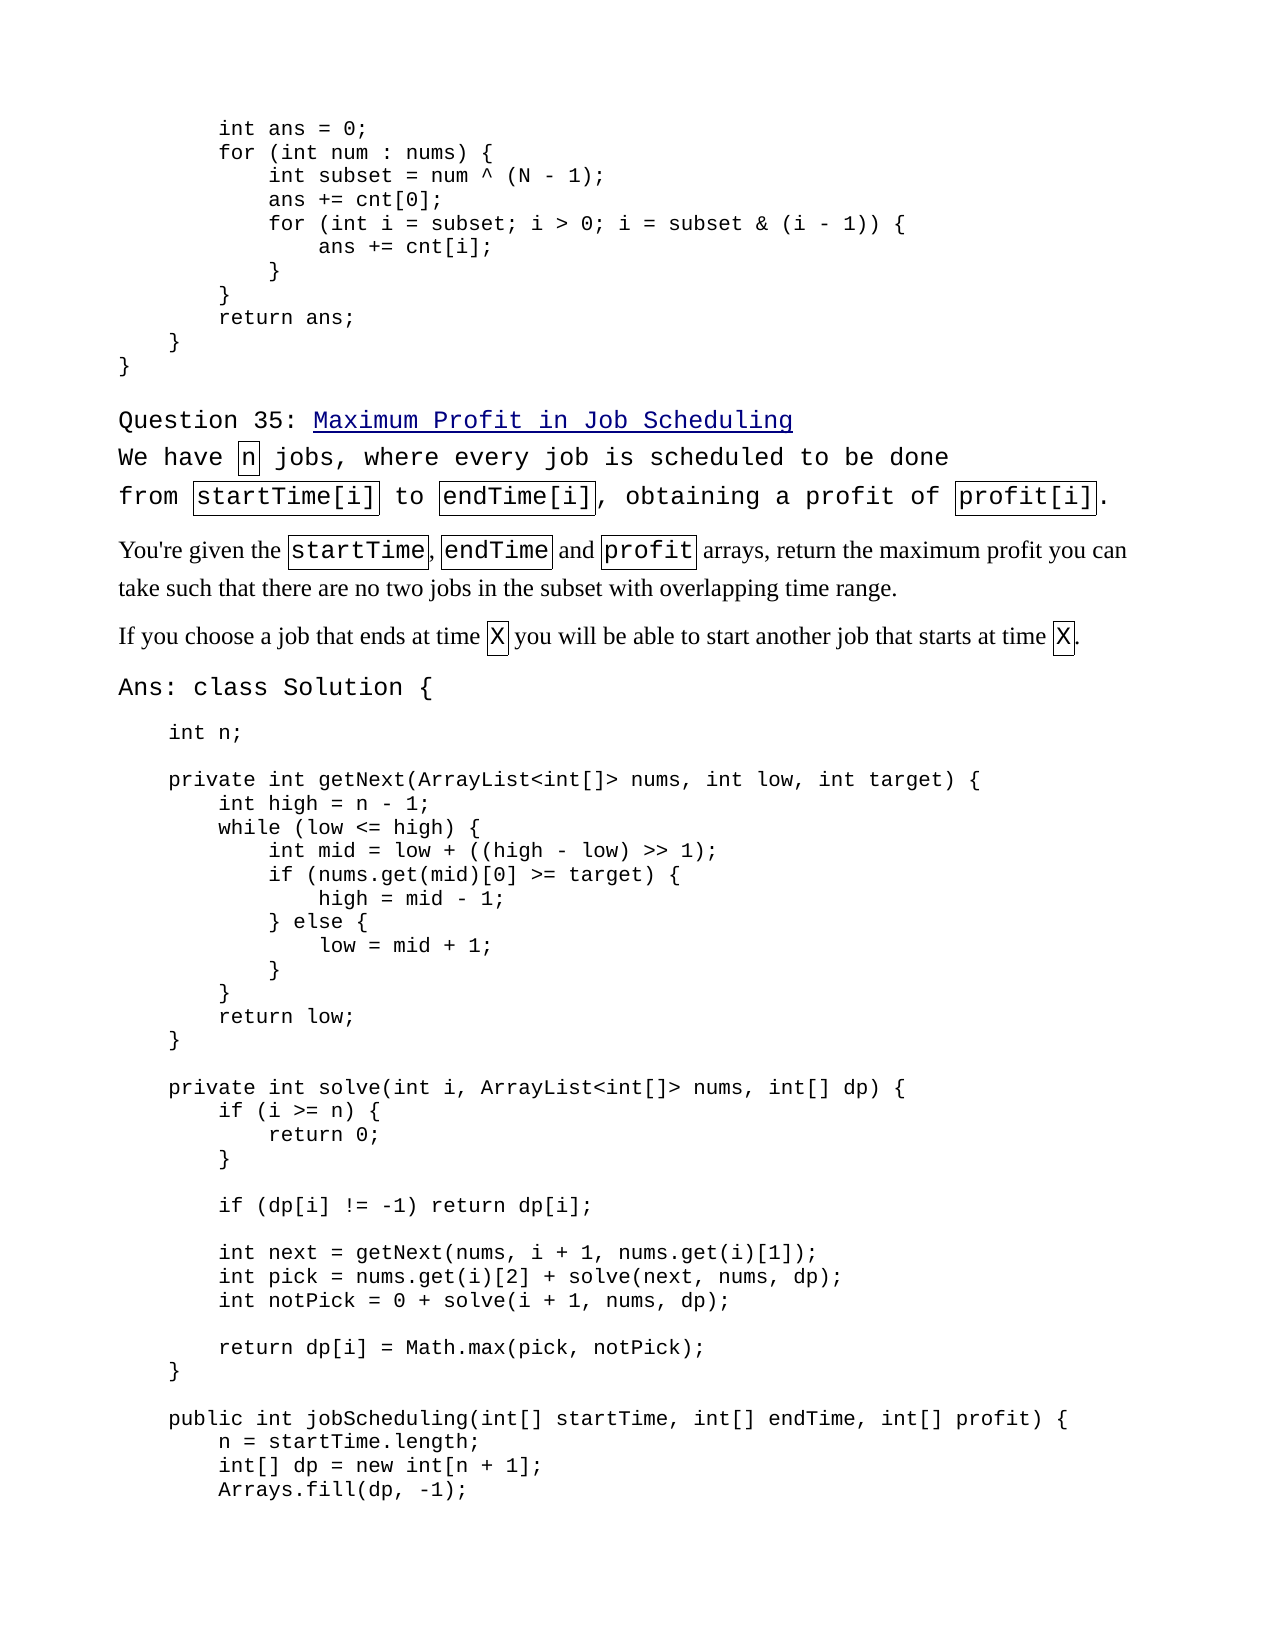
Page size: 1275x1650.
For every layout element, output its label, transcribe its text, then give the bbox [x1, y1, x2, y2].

text return dp[i] = Math.max(pick, notPick); [118, 1337, 1157, 1361]
text } [118, 354, 1157, 378]
text return 0; [118, 1124, 1157, 1148]
text for (int num : nums) { [118, 142, 1157, 165]
text int n; [118, 722, 1157, 746]
text int next = getNext(nums, i + 1, nums.get(i)[1]); [118, 1242, 1157, 1266]
text int mid = low + ((high - low) >> 1); [118, 840, 1157, 864]
text you will be able to start another job that starts at time [509, 621, 1053, 655]
text X [1054, 622, 1074, 655]
text return low; [118, 1006, 1157, 1029]
text You're given the startTime, endTime and profit arrays, return the maximum profit you can take such that there are no two jobs in the subset with overlapping time range. [118, 535, 1157, 602]
text public int jobScheduling(int[] startTime, int[] endTime, int[] profit) { [118, 1408, 1157, 1431]
text if (nums.get(mid)[0] >= target) { [118, 864, 1157, 888]
text } [118, 1148, 1157, 1171]
text } [118, 284, 1157, 307]
text } [118, 1361, 1157, 1384]
text for (int i = subset; i > 0; i = subset & (i - 1)) { [118, 213, 1157, 236]
text private int getNext(ArrayList<int[]> nums, int low, int target) { [118, 769, 1157, 793]
text ans += cnt[i]; [118, 236, 1157, 260]
text If you choose a job that ends at time [118, 621, 487, 655]
text int pick = nums.get(i)[2] + solve(next, nums, dp); [118, 1266, 1157, 1289]
text X [488, 622, 508, 655]
text int ans = 0; [118, 118, 1157, 142]
text Arrays.fill(dp, -1); [118, 1479, 1157, 1502]
text } [118, 331, 1157, 354]
text while (low <= high) { [118, 817, 1157, 840]
text } else { [118, 911, 1157, 935]
text int[] dp = new int[n + 1]; [118, 1455, 1157, 1479]
text } [118, 958, 1157, 982]
text } [118, 260, 1157, 284]
text high = mid - 1; [118, 888, 1157, 911]
text low = mid + 1; [118, 935, 1157, 958]
text } [118, 1029, 1157, 1053]
text if (i >= n) { [118, 1100, 1157, 1124]
text int subset = num ^ (N - 1); [118, 165, 1157, 189]
text private int solve(int i, ArrayList<int[]> nums, int[] dp) { [118, 1077, 1157, 1100]
text n = startTime.length; [118, 1431, 1157, 1455]
text Ans: class Solution { [118, 675, 1157, 703]
text return ans; [118, 307, 1157, 331]
text int notPick = 0 + solve(i + 1, nums, dp); [118, 1289, 1157, 1313]
text int high = n - 1; [118, 793, 1157, 817]
text Question 35: Maximum Profit in Job Scheduling We have n jobs, where every job is scheduled to be done from startTime[i] to endTime[i], obtaining a profit of profit[i]. [118, 408, 1157, 515]
text . [1075, 621, 1157, 655]
text if (dp[i] != -1) return dp[i]; [118, 1195, 1157, 1219]
text ans += cnt[0]; [118, 189, 1157, 213]
text } [118, 982, 1157, 1006]
